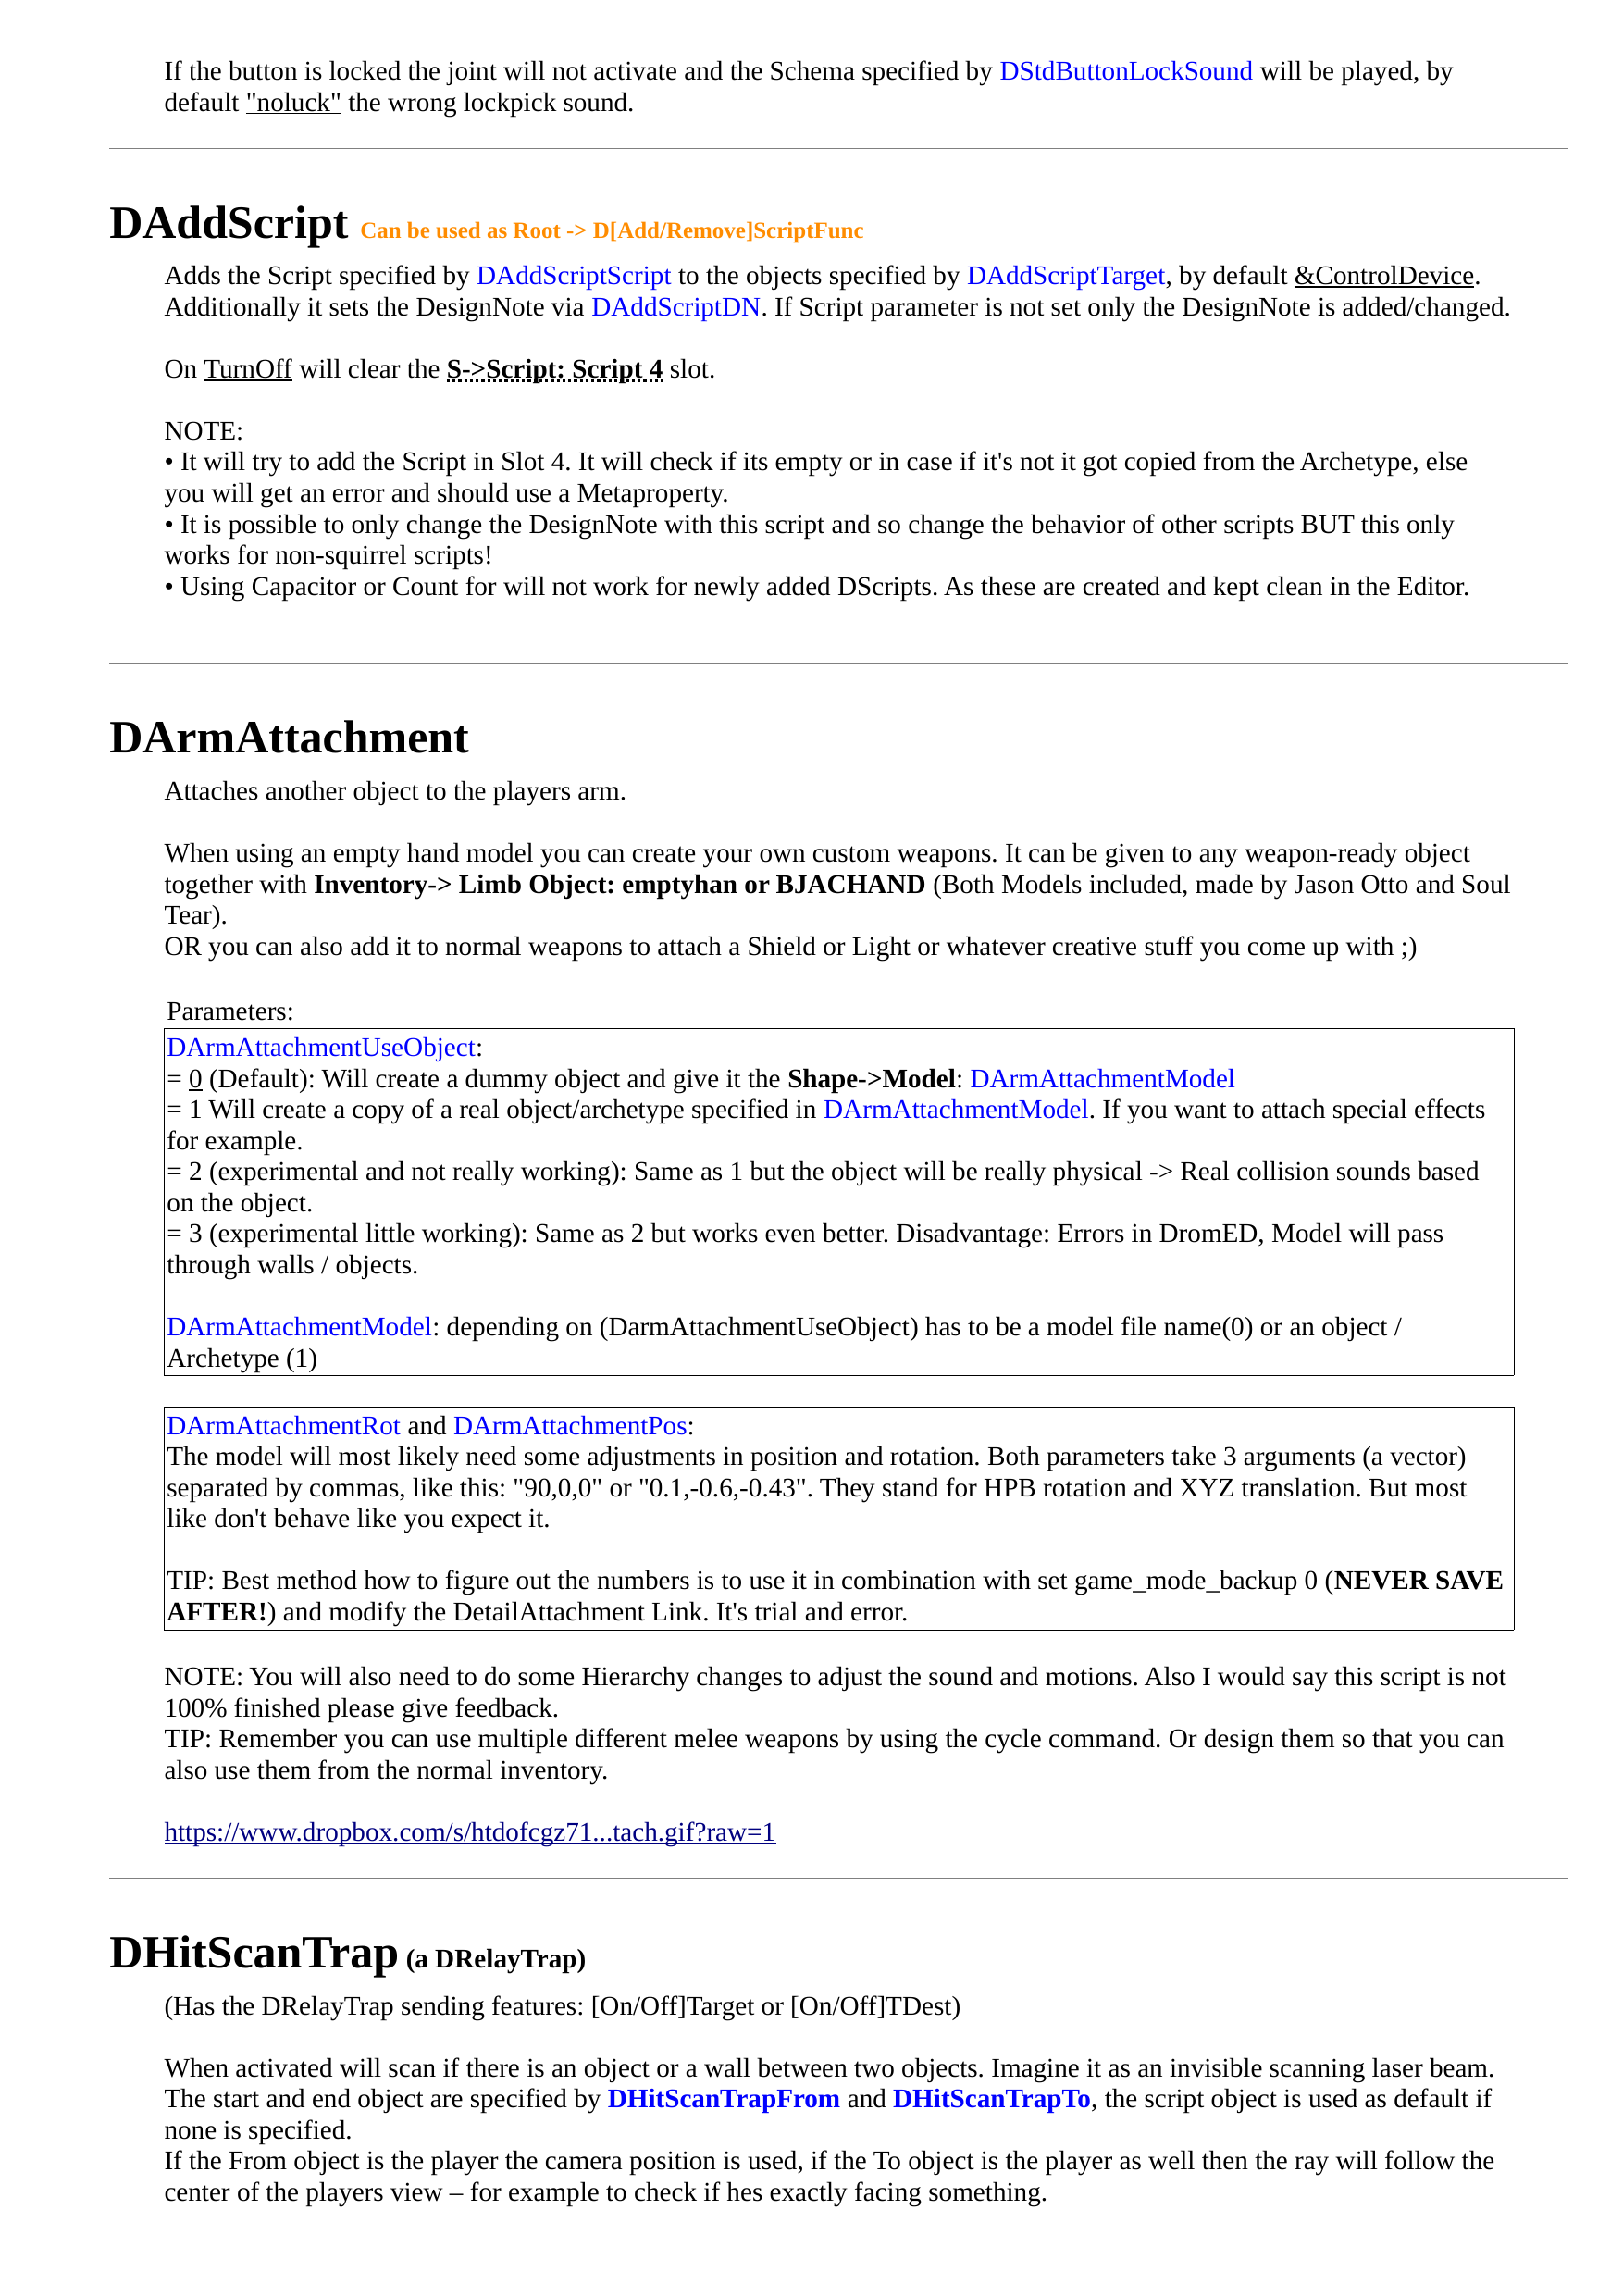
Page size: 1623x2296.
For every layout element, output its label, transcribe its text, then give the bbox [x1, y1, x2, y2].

text The model will most likely need some adjustments in position and rotation. Both parameters take 3 arguments (a vector) separated by commas, like this: "90,0,0" or "0.1,-0.6,-0.43". They stand for HPB rotation and XYZ translation. But most like don't behave like you expect it. [165, 1437, 1514, 1533]
text Attaches another object to the players arm. When using an empty hand model you can create your own custom weapons. It can be given to any weapon-ready object together with Inventory-> Limb Object: emptyhan or BJACHAND (Both Models included, made by Jason Otto and Soul Tear). OR you can also add it to normal weapons to attach a Shield or Light or whatever creative stuff you come up with ;) [164, 775, 1514, 992]
text If the button is locked the joint will not activate and the Schema specified by DStdButtonLockSound will be played, by default "noluck" the wrong lockpick sound. [164, 55, 1514, 117]
text https://www.dropbox.com/s/htdofcgz71...tach.gif?raw=1 [164, 1816, 1514, 1847]
text DArmAttachmentUseObject: = 0 (Default): Will create a dummy object and give it the Shape->Model: DArmAttachmentModel = 1 Will create a copy of a real object/archetype specified in DArmAttachmentModel. If you want to attach special effects for example. = 2 (experimental and not really working): Same as 1 but the object will be really physical -> Real collision sounds based on the object. = 3 (experimental little working): Same as 2 but works even better. Disadvantage: Errors in DromED, Model will pass through walls / objects. DArmAttachmentModel: depending on (DarmAttachmentUseObject) has to be a model file name(0) or an object / Archetype (1) [165, 1029, 1514, 1375]
text Adds the Script specified by DAddScriptScript to the objects specified by DAddScriptTarget, by default &ControlDevice. Additionally it sets the DesignNote via DAddScriptDN. If Script parameter is not set only the DesignNote is added/changed. On TurnOff will clear the S->Script: Script 4 slot. NOTE: • It will try to add the Script in Slot 4. It will check if its empty or in case if it's not it got copied from the Archetype, else you will get an error and should use a Metaproperty. • It is possible to only change the DesignNote with this script and so change the behavior of other scripts BUT this only works for non-squirrel scripts! • Using Capacitor or Count for will not work for newly added DScripts. As these are created and kept clean in the Editor. [164, 259, 1514, 601]
subtitle DArmAttachment [109, 710, 1568, 763]
text DArmAttachmentRot and DArmAttachmentPos: [165, 1408, 1514, 1437]
text When activated will scan if there is an object or a wall between two objects. Imagine it as an invisible scanning laser beam. The start and end object are specified by DHitScanTrapFrom and DHitScanTrapTo, the script object is used as default if none is specified. If the From object is the player the camera position is used, if the To object is the player as well then the ray will follow the center of the players view – for example to check if hes exactly facing something. [164, 2052, 1514, 2238]
subtitle DAddScript Can be used as Root -> D[Add/Remove]ScriptFunc [109, 194, 1568, 248]
text NOTE: You will also need to do some Hierarchy changes to adjust the sound and motions. Also I would say this script is not 100% finished please give feedback. TIP: Remember you can use multiple different melee weapons by using the cycle command. Or design them so that you can also use them from the normal inventory. [164, 1631, 1514, 1816]
text (Has the DRelayTrap sending features: [On/Off]Target or [On/Off]TDest) [164, 1990, 1514, 2052]
subtitle DHitScanTrap (a DRelayTrap) [109, 1925, 1568, 1978]
text TIP: Best method how to figure out the numbers is to use it in combination with set game_mode_backup 0 (NEVER SAVE AFTER!) and modify the DetailAttachment Link. It's trial and error. [165, 1562, 1514, 1630]
text Parameters: [164, 992, 1514, 1028]
